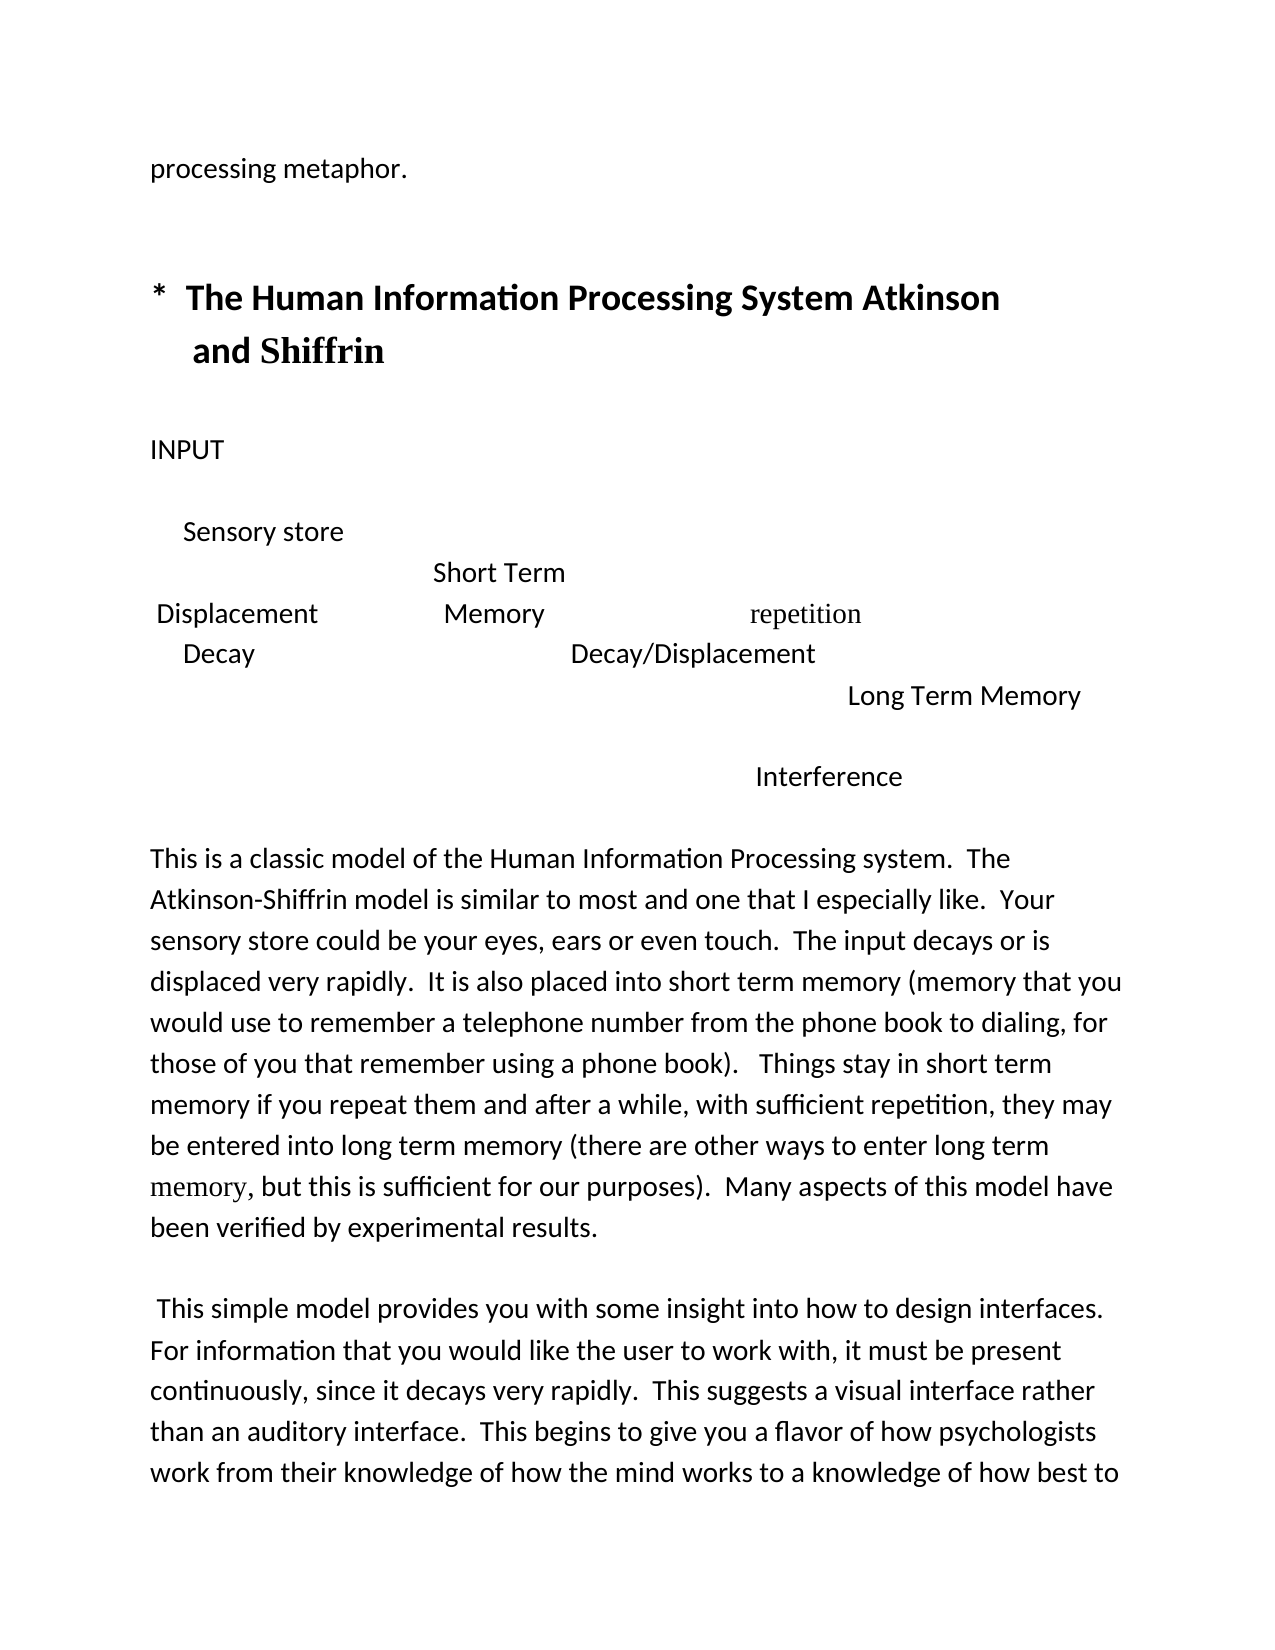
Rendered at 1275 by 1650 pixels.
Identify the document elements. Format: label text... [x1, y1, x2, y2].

text processing metaphor. * The Human Information Processing System Atkinson and Shiffrin INPUT Sensory store Short Term Displacement Memory repetition Decay Decay/Displacement Long Term Memory Interference This is a classic model of the Human Information Processing system. The Atkinson-Shiffrin model is similar to most and one that I especially like. Your sensory store could be your eyes, ears or even touch. The input decays or is displaced very rapidly. It is also placed into short term memory (memory that you would use to remember a telephone number from the phone book to dialing, for those of you that remember using a phone book). Things stay in short term memory if you repeat them and after a while, with sufficient repetition, they may be entered into long term memory (there are other ways to enter long term memory, but this is sufficient for our purposes). Many aspects of this model have been verified by experimental results. This simple model provides you with some insight into how to design interfaces. For information that you would like the user to work with, it must be present continuously, since it decays very rapidly. This suggests a visual interface rather than an auditory interface. This begins to give you a flavor of how psychologists work from their knowledge of how the mind works to a knowledge of how best to [150, 150, 1125, 1490]
